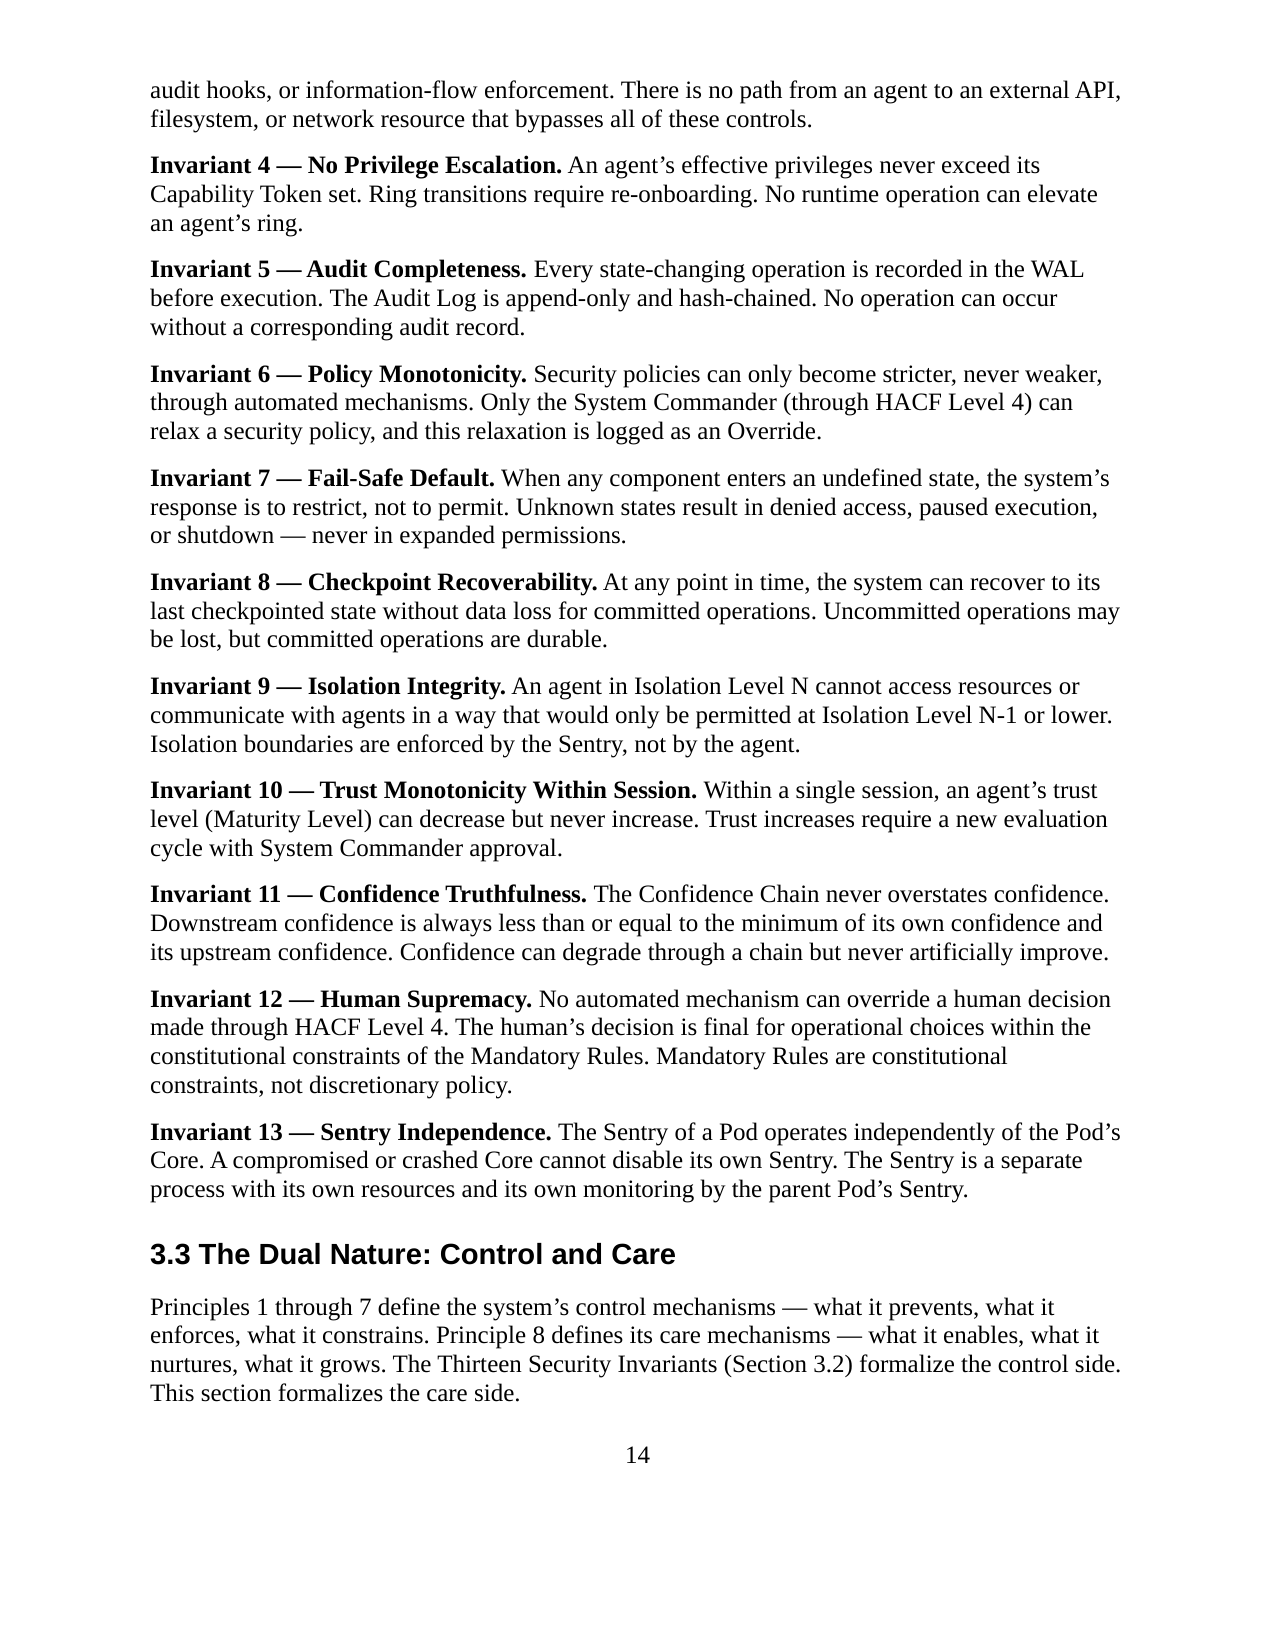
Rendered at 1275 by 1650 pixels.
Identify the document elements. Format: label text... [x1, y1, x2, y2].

text Invariant 10 — Trust Monotonicity Within Session. Within a single session, an agent’s trust level (Maturity Level) can decrease but never increase. Trust increases require a new evaluation cycle with System Commander approval. [150, 775, 1125, 862]
text Invariant 7 — Fail-Safe Default. When any component enters an undefined state, the system’s response is to restrict, not to permit. Unknown states result in denied access, paused execution, or shutdown — never in expanded permissions. [150, 463, 1125, 549]
subtitle 3.3 The Dual Nature: Control and Care [150, 1237, 1125, 1270]
text Invariant 5 — Audit Completeness. Every state-changing operation is recorded in the WAL before execution. The Audit Log is append-only and hash-chained. No operation can occur without a corresponding audit record. [150, 254, 1125, 341]
text Principles 1 through 7 define the system’s control mechanisms — what it prevents, what it enforces, what it constrains. Principle 8 defines its care mechanisms — what it enables, what it nurtures, what it grows. The Thirteen Security Invariants (Section 3.2) formalize the control side. This section formalizes the care side. [150, 1292, 1125, 1407]
text Invariant 13 — Sentry Independence. The Sentry of a Pod operates independently of the Pod’s Core. A compromised or crashed Core cannot disable its own Sentry. The Sentry is a separate process with its own resources and its own monitoring by the parent Pod’s Sentry. [150, 1117, 1125, 1203]
text audit hooks, or information-flow enforcement. There is no path from an agent to an external API, filesystem, or network resource that bypasses all of these controls. [150, 75, 1125, 132]
text Invariant 9 — Isolation Integrity. An agent in Isolation Level N cannot access resources or communicate with agents in a way that would only be permitted at Isolation Level N-1 or lower. Isolation boundaries are enforced by the Sentry, not by the agent. [150, 671, 1125, 757]
text Invariant 12 — Human Supremacy. No automated mechanism can override a human decision made through HACF Level 4. The human’s decision is final for operational choices within the constitutional constraints of the Mandatory Rules. Mandatory Rules are constitutional constraints, not discretionary policy. [150, 984, 1125, 1099]
text Invariant 11 — Confidence Truthfulness. The Confidence Chain never overstates confidence. Downstream confidence is always less than or equal to the minimum of its own confidence and its upstream confidence. Confidence can degrade through a chain but never artificially improve. [150, 879, 1125, 966]
text Invariant 8 — Checkpoint Recoverability. At any point in time, the system can recover to its last checkpointed state without data loss for committed operations. Uncommitted operations may be lost, but committed operations are durable. [150, 567, 1125, 653]
text Invariant 6 — Policy Monotonicity. Security policies can only become stricter, never weaker, through automated mechanisms. Only the System Commander (through HACF Level 4) can relax a security policy, and this relaxation is logged as an Override. [150, 359, 1125, 445]
text Invariant 4 — No Privilege Escalation. An agent’s effective privileges never exceed its Capability Token set. Ring transitions require re-onboarding. No runtime operation can elevate an agent’s ring. [150, 150, 1125, 237]
